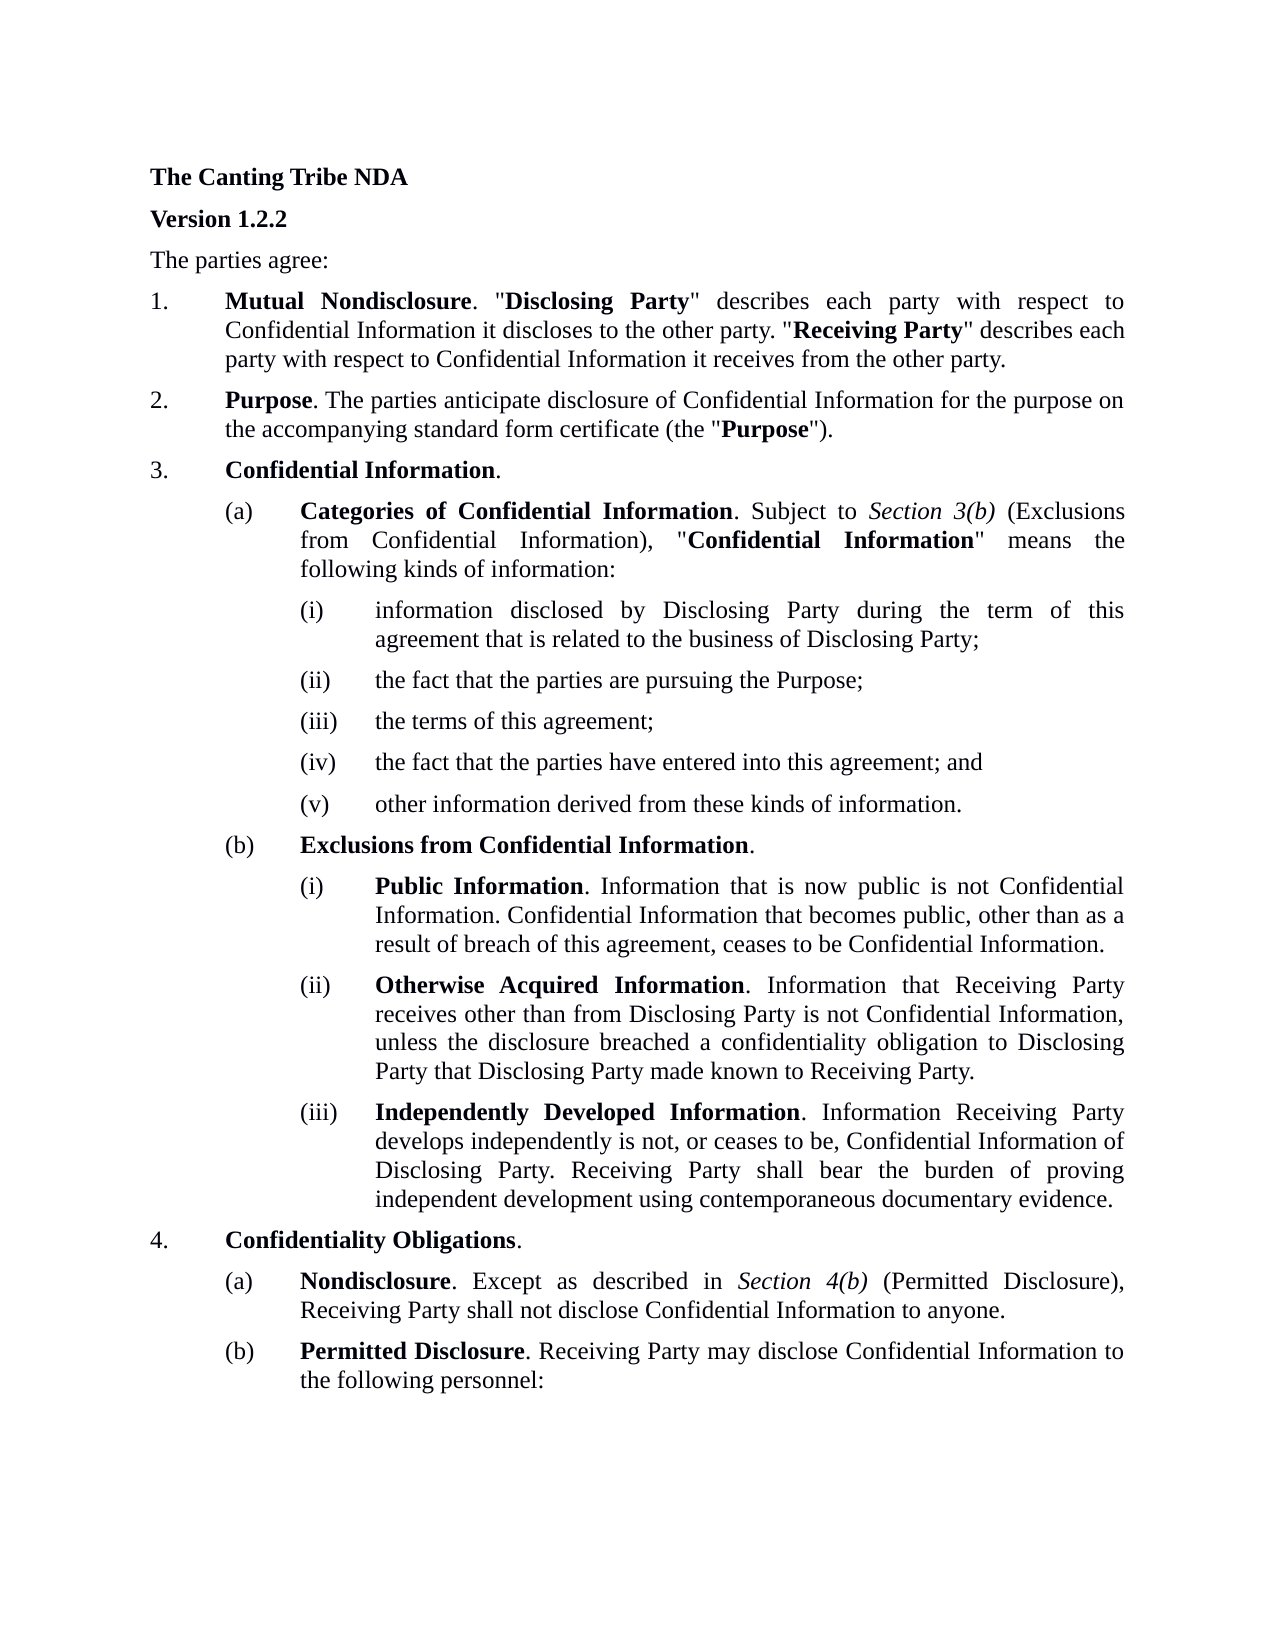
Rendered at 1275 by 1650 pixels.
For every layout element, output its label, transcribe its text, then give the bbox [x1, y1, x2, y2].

text 1. Mutual Nondisclosure. "Disclosing Party" describes each party with respect to Confidential Information it discloses to the other party. "Receiving Party" describes each party with respect to Confidential Information it receives from the other party. [150, 286, 1125, 372]
text (a) Categories of Confidential Information. Subject to Section 3(b) (Exclusions from Confidential Information), "Confidential Information" means the following kinds of information: [225, 496, 1125, 582]
text 3. Confidential Information. [150, 455, 1125, 484]
text 2. Purpose. The parties anticipate disclosure of Confidential Information for the purpose on the accompanying standard form certificate (the "Purpose"). [150, 385, 1125, 442]
text (iii) Independently Developed Information. Information Receiving Party develops independently is not, or ceases to be, Confidential Information of Disclosing Party. Receiving Party shall bear the burden of proving independent development using contemporaneous documentary evidence. [300, 1097, 1125, 1212]
text (b) Permitted Disclosure. Receiving Party may disclose Confidential Information to the following personnel: [225, 1336, 1125, 1394]
text (b) Exclusions from Confidential Information. [225, 830, 1125, 859]
text (ii) Otherwise Acquired Information. Information that Receiving Party receives other than from Disclosing Party is not Confidential Information, unless the disclosure breached a confidentiality obligation to Disclosing Party that Disclosing Party made known to Receiving Party. [300, 970, 1125, 1085]
text The parties agree: [150, 245, 1125, 274]
text (i) Public Information. Information that is now public is not Confidential Information. Confidential Information that becomes public, other than as a result of breach of this agreement, ceases to be Confidential Information. [300, 871, 1125, 957]
text The Canting Tribe NDA [150, 162, 1125, 191]
text 4. Confidentiality Obligations. [150, 1225, 1125, 1254]
text Version 1.2.2 [150, 204, 1125, 232]
text (iii) the terms of this agreement; [300, 706, 1125, 735]
text (a) Nondisclosure. Except as described in Section 4(b) (Permitted Disclosure), Receiving Party shall not disclose Confidential Information to anyone. [225, 1266, 1125, 1324]
text (v) other information derived from these kinds of information. [300, 789, 1125, 817]
text (ii) the fact that the parties are pursuing the Purpose; [300, 665, 1125, 694]
text (i) information disclosed by Disclosing Party during the term of this agreement that is related to the business of Disclosing Party; [300, 595, 1125, 652]
text (iv) the fact that the parties have entered into this agreement; and [300, 747, 1125, 776]
